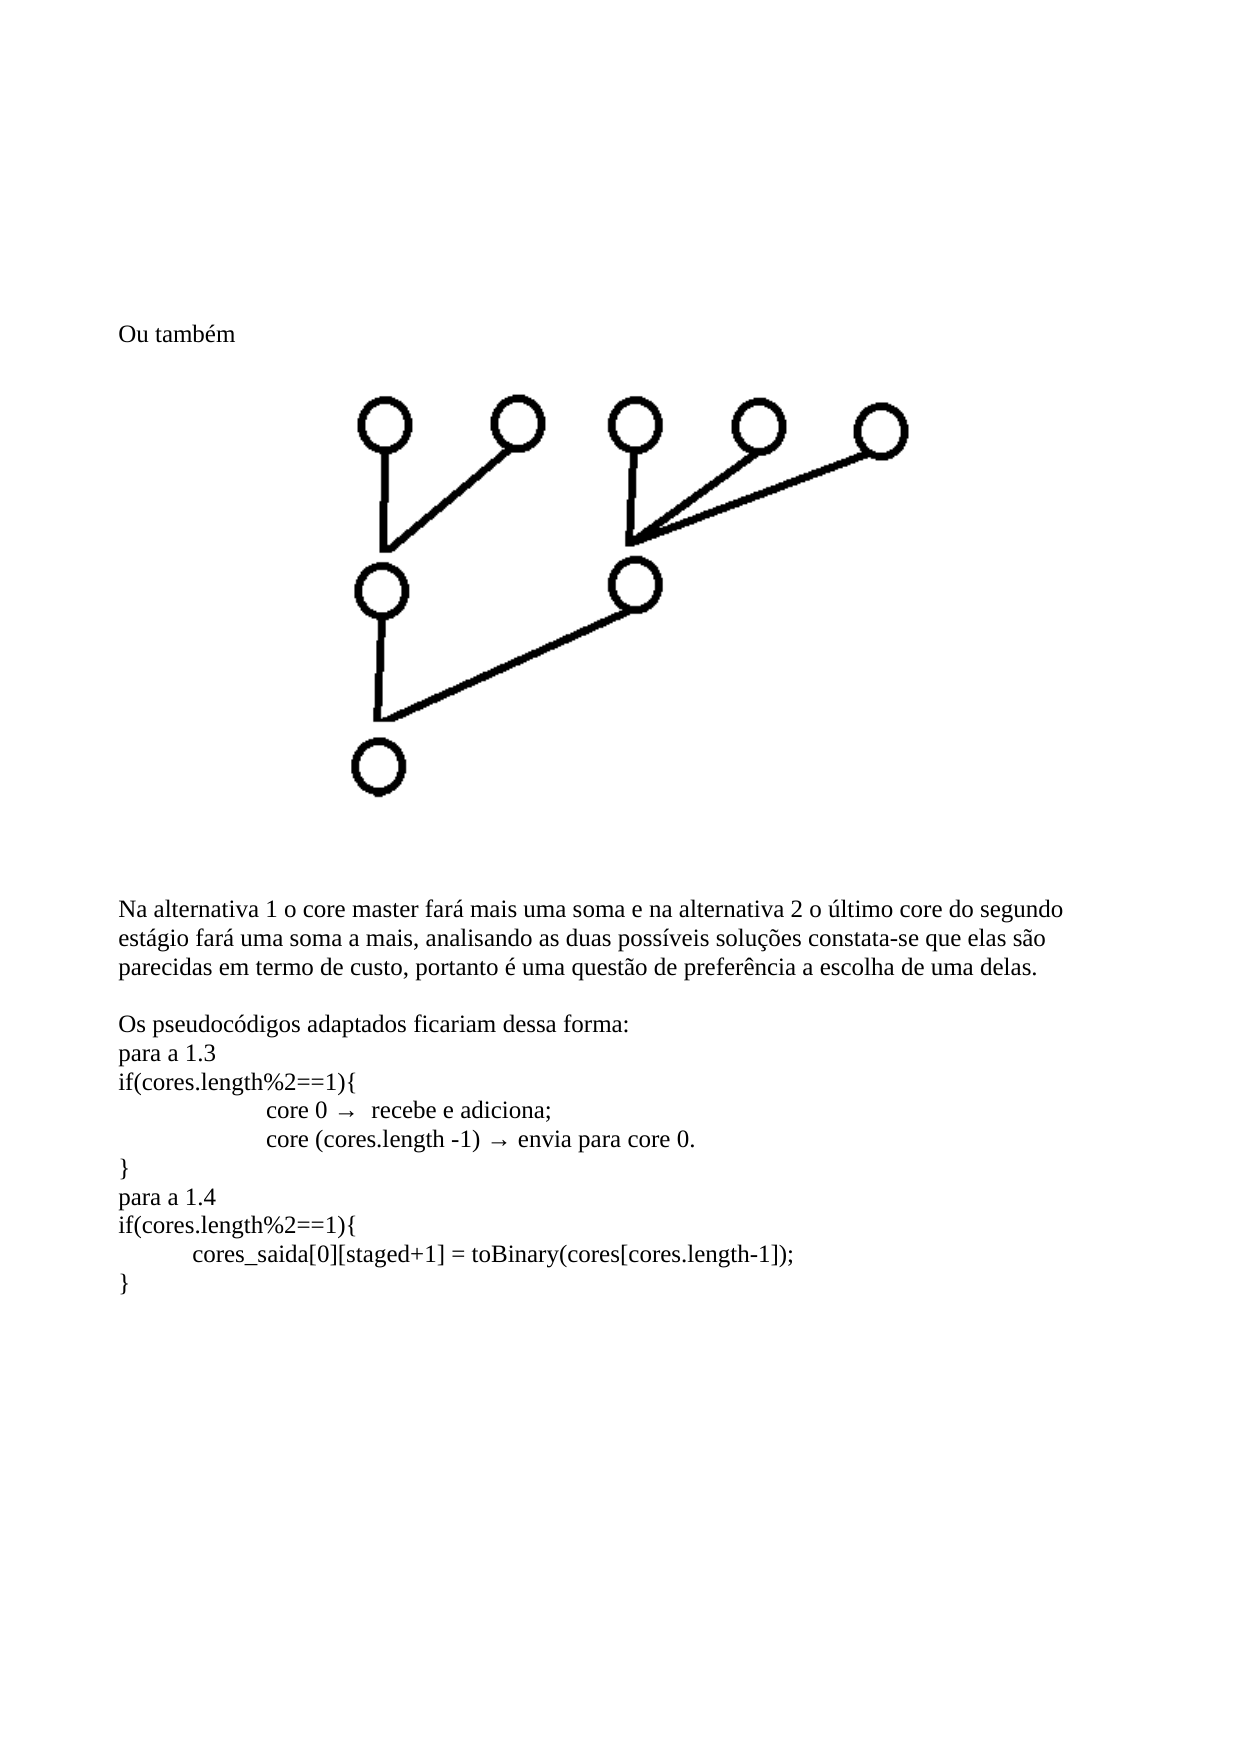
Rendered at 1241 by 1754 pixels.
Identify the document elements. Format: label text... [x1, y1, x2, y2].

text } [118, 1268, 1122, 1297]
text Ou também [118, 319, 1122, 348]
text } [118, 1153, 1122, 1182]
picture [289, 348, 951, 827]
text para a 1.4 [118, 1182, 1122, 1211]
text if(cores.length%2==1){ [118, 1211, 1122, 1239]
text Os pseudocódigos adaptados ficariam dessa forma: [118, 1009, 1122, 1038]
text Na alternativa 1 o core master fará mais uma soma e na alternativa 2 o último core do segundo estágio fará uma soma a mais, analisando as duas possíveis soluções constata-se que elas são parecidas em termo de custo, portanto é uma questão de preferência a escolha de uma delas. [118, 894, 1122, 981]
text if(cores.length%2==1){ [118, 1067, 1122, 1096]
text core 0 → recebe e adiciona; [118, 1096, 1122, 1124]
text cores_saida[0][staged+1] = toBinary(cores[cores.length-1]); [118, 1239, 1122, 1268]
text core (cores.length -1) → envia para core 0. [118, 1124, 1122, 1153]
text para a 1.3 [118, 1038, 1122, 1067]
